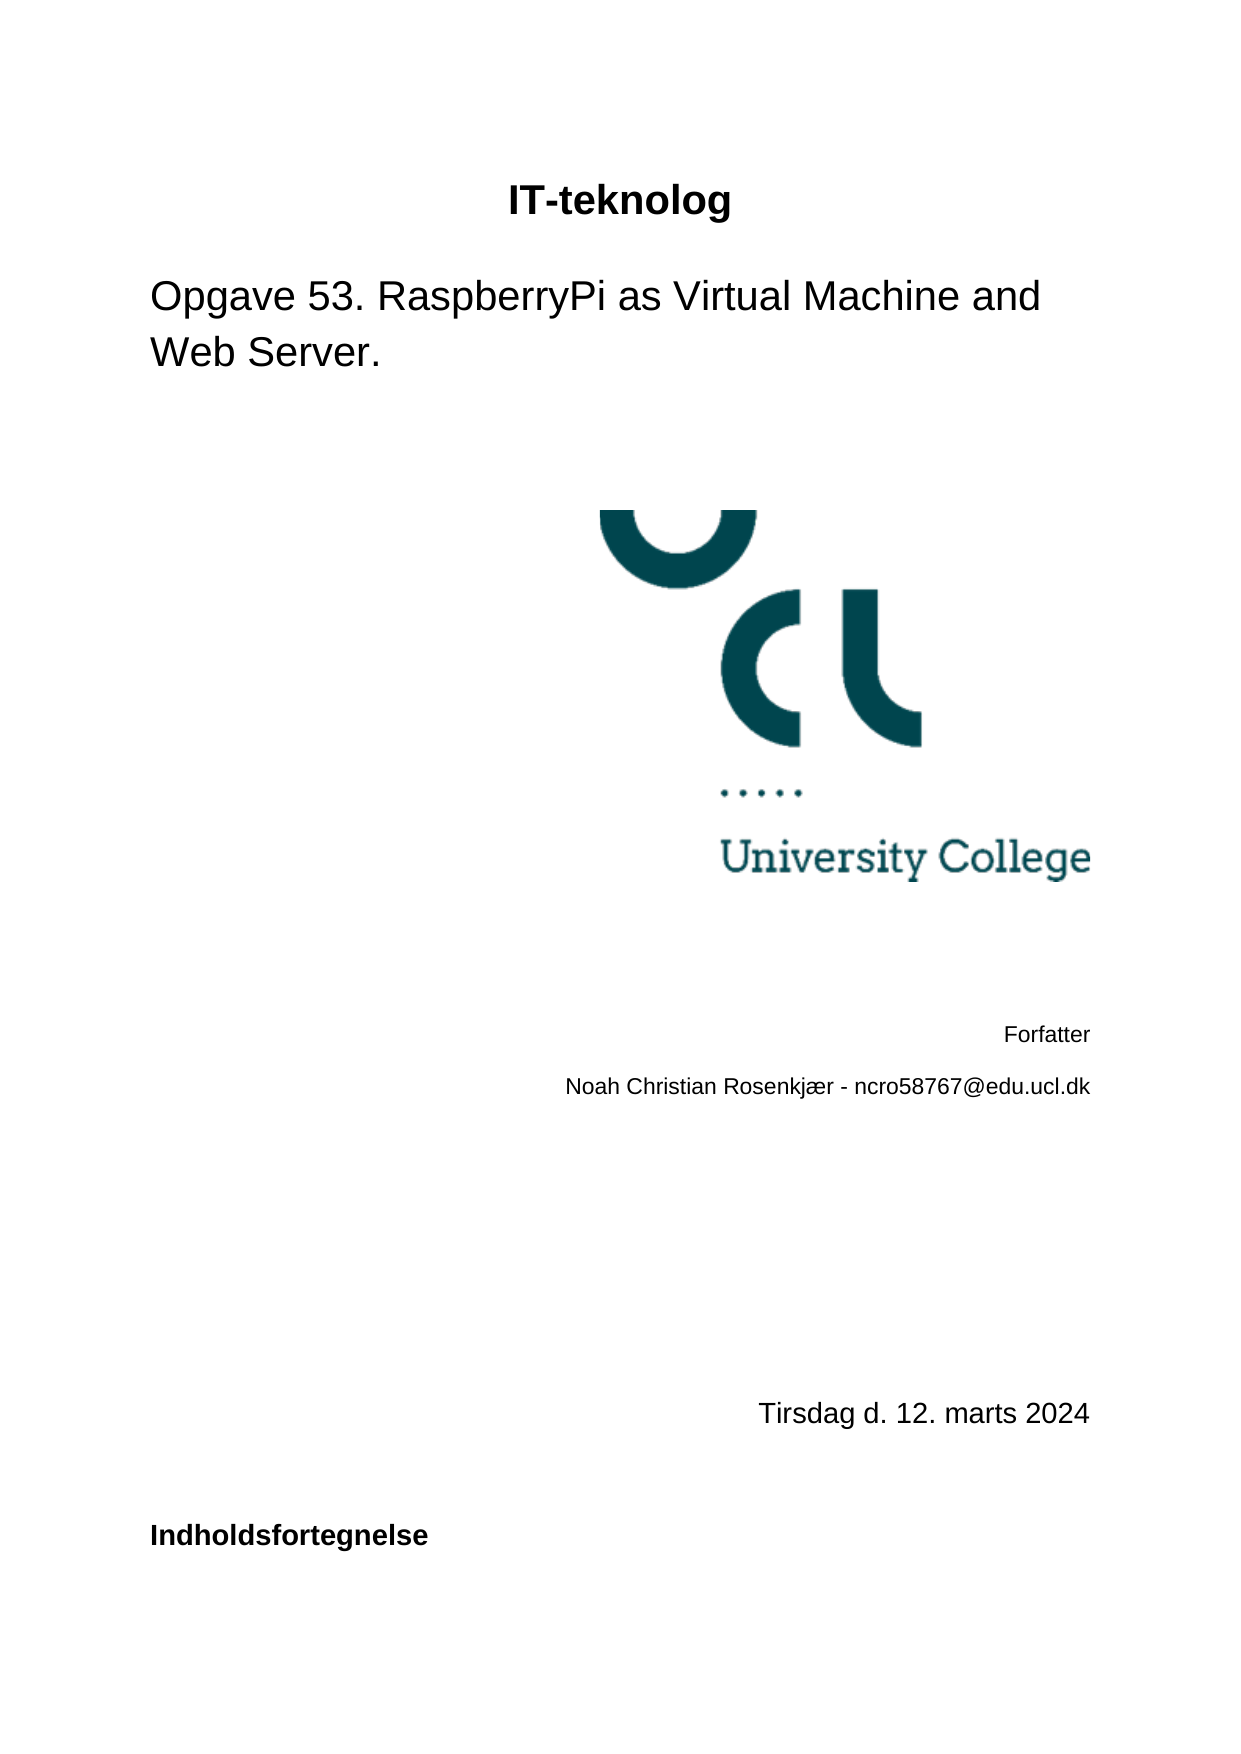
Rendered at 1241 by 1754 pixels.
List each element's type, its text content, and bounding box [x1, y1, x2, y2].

text IT-teknolog [150, 175, 1090, 223]
picture [599, 510, 1091, 882]
text Indholdsfortegnelse [150, 1518, 1090, 1551]
text Forfatter [150, 1021, 1090, 1048]
text Noah Christian Rosenkjær - ncro58767@edu.ucl.dk [150, 1073, 1090, 1099]
subtitle Opgave 53. RaspberryPi as Virtual Machine and Web Server. [150, 272, 1090, 375]
text Tirsdag d. 12. marts 2024 [150, 1396, 1090, 1430]
